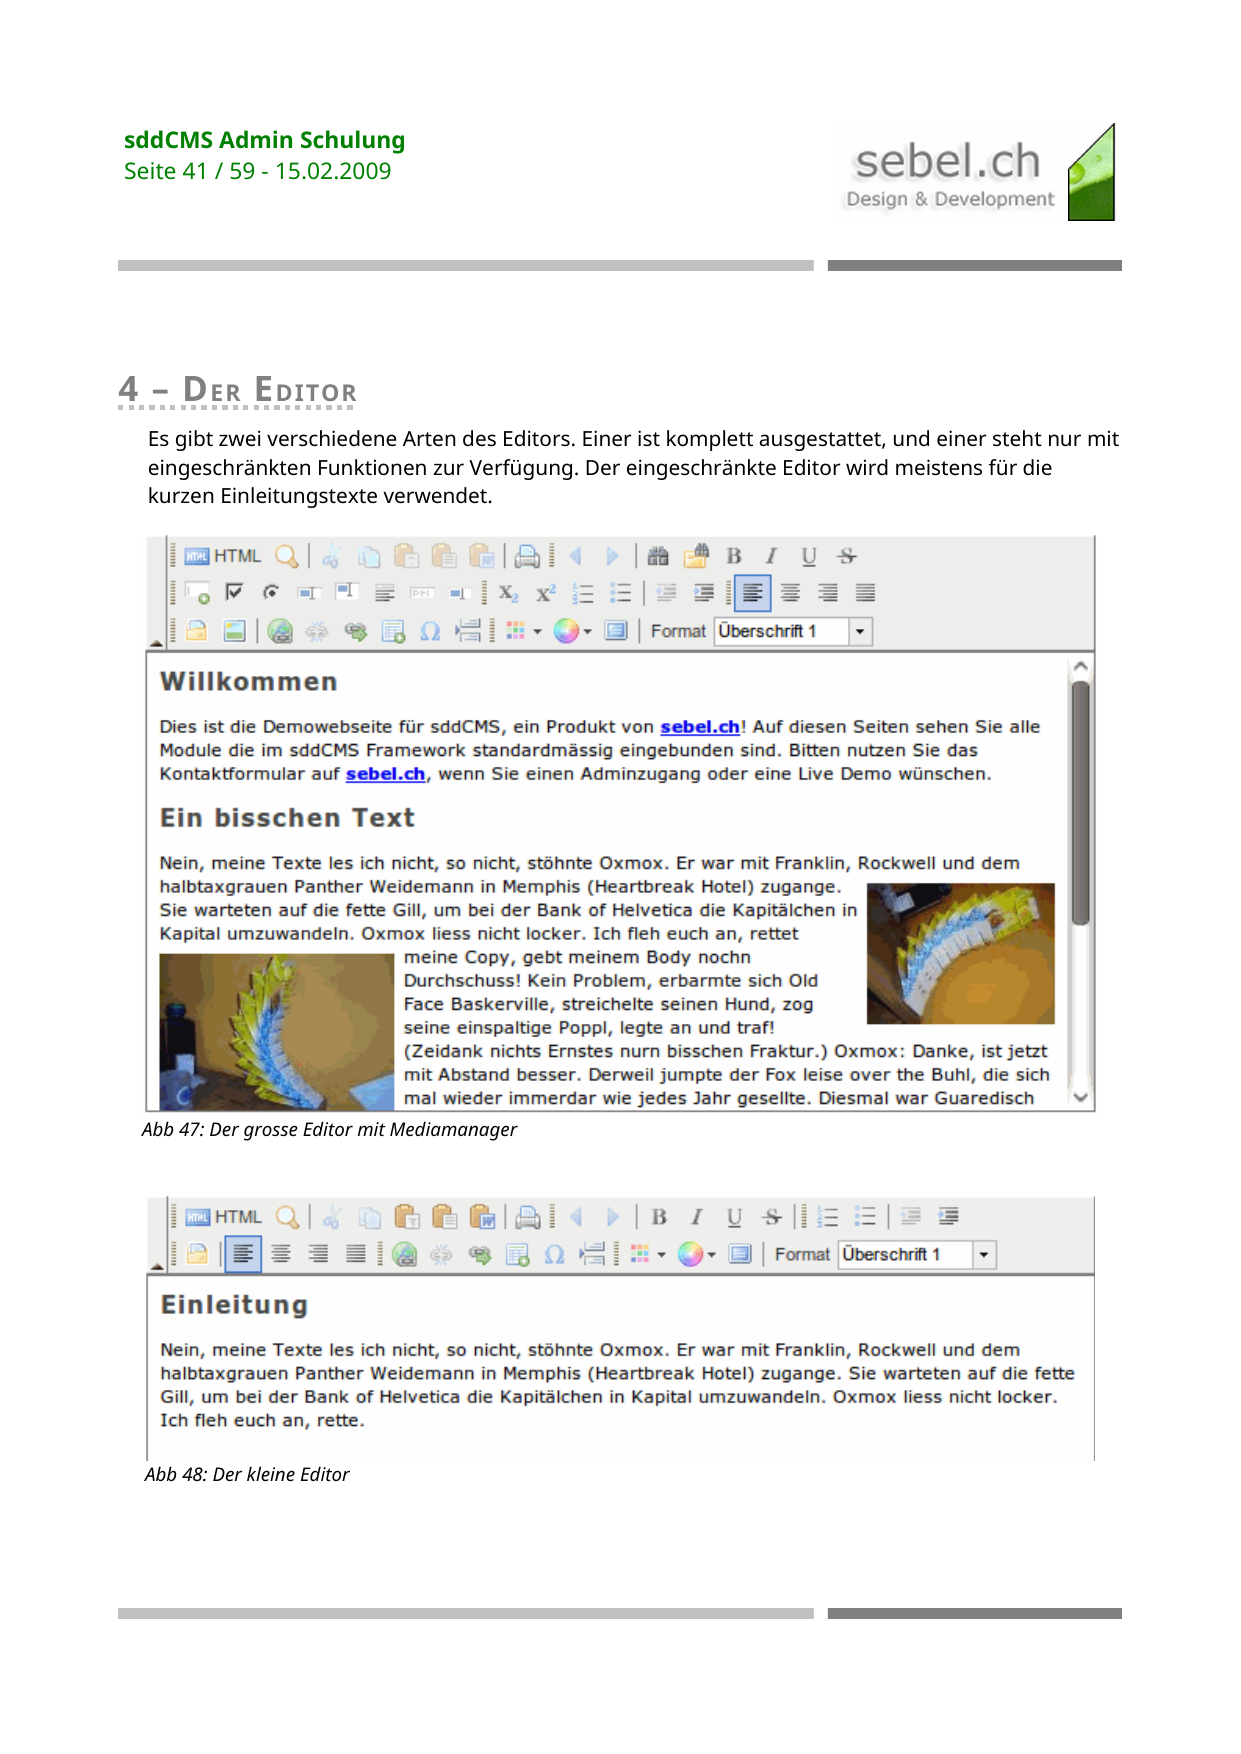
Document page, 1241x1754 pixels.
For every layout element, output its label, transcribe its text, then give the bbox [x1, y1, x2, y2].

picture [145, 1195, 1095, 1461]
picture [118, 260, 1122, 271]
text Abb 48: Der kleine Editor [145, 1461, 1095, 1486]
picture [141, 535, 1099, 1117]
text Abb 47: Der grosse Editor mit Mediamanager [142, 1117, 1098, 1142]
subtitle 4 – Der Editor [118, 364, 1122, 412]
text Es gibt zwei verschiedene Arten des Editors. Einer ist komplett ausgestattet, und einer steht nur mit eingeschränkten Funktionen zur Verfügung. Der eingeschränkte Editor wird meistens für die kurzen Einleitungstexte verwendet. [148, 424, 1122, 510]
picture [118, 1608, 1122, 1619]
